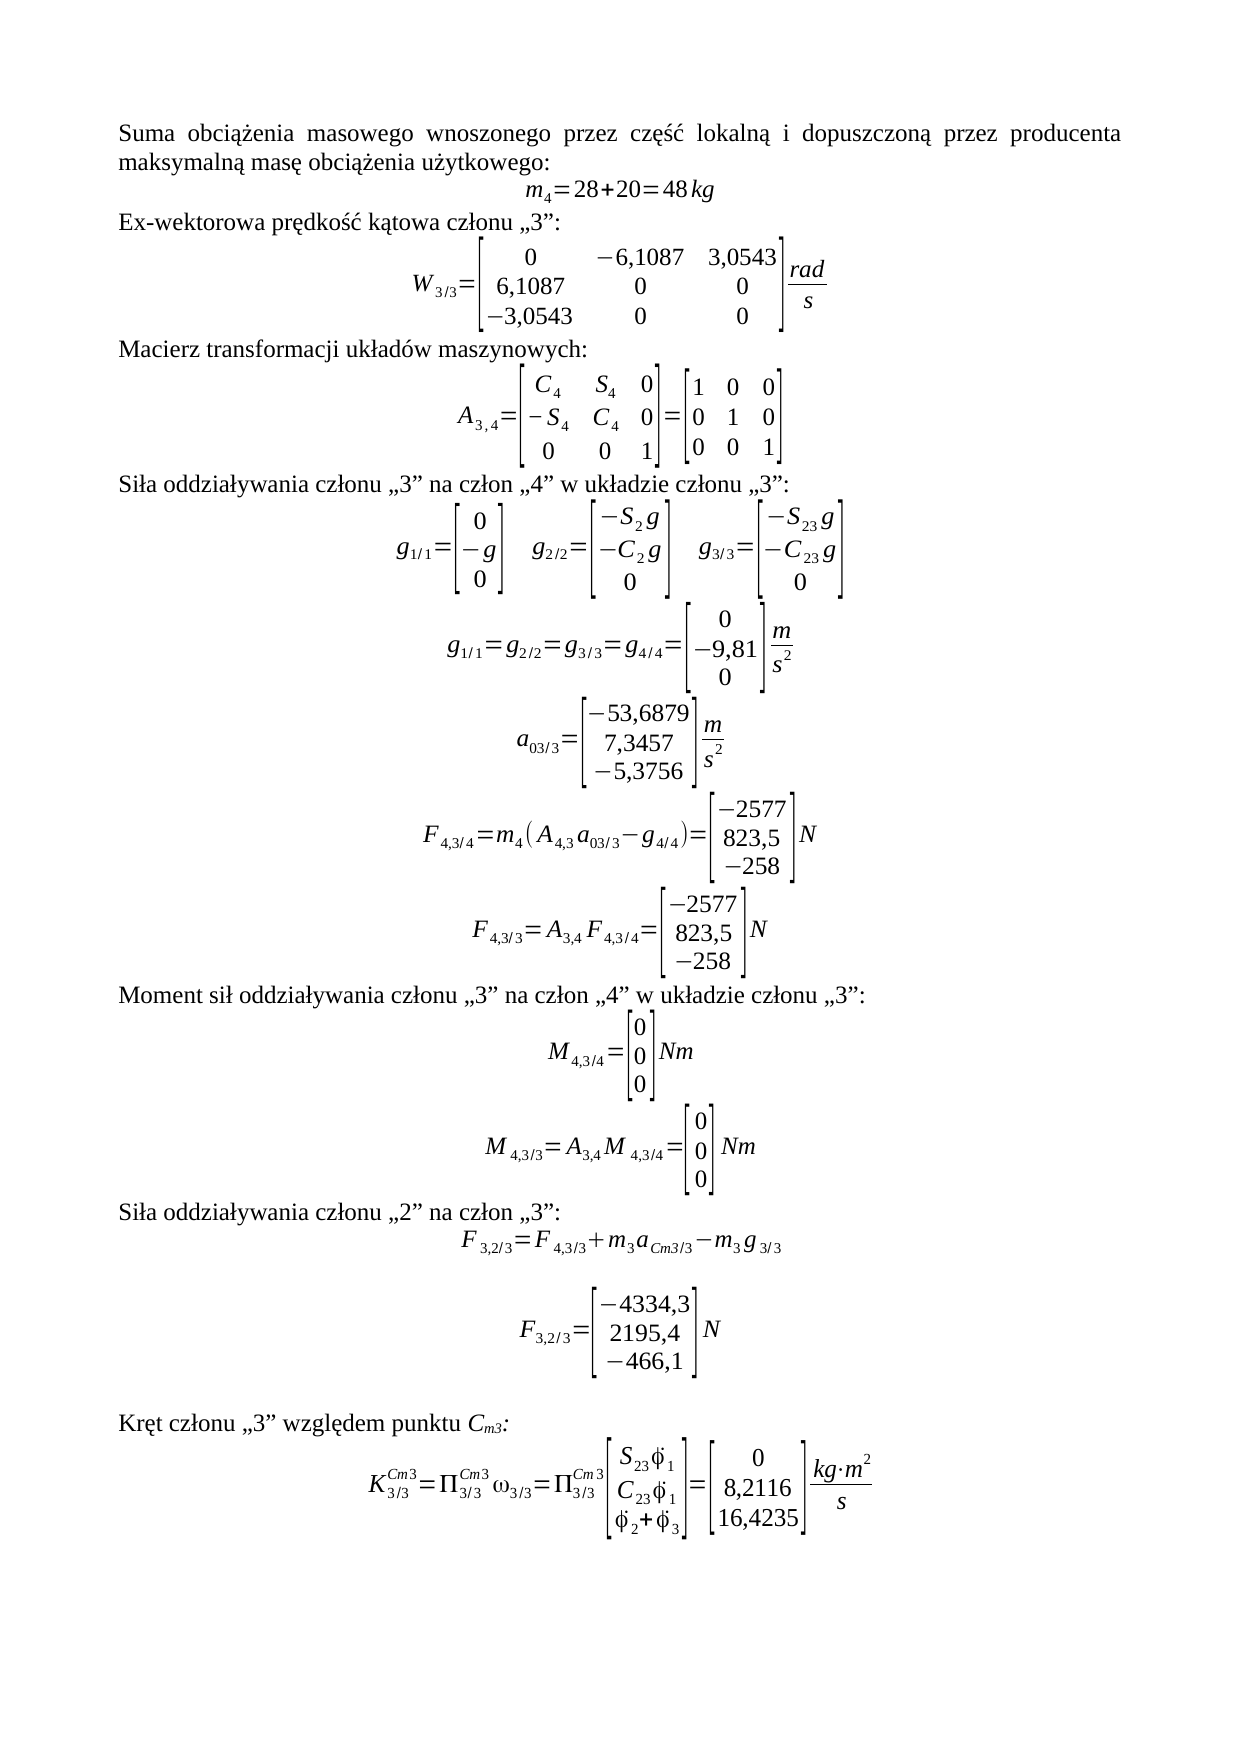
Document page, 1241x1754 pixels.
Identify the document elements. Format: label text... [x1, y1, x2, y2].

text Macierz transformacji układów maszynowych: [118, 334, 1122, 363]
text Kręt członu „3” względem punktu Cm3: [118, 1408, 1122, 1437]
text Ex-wektorowa prędkość kątowa członu „3”: [118, 207, 1122, 236]
text Siła oddziaływania członu „2” na człon „3”: [118, 1197, 1122, 1226]
text Suma obciążenia masowego wnoszonego przez część lokalną i dopuszczoną przez producenta maksymalną masę obciążenia użytkowego: [118, 118, 1122, 176]
text Moment sił oddziaływania członu „3” na człon „4” w układzie członu „3”: [118, 980, 1122, 1008]
text Siła oddziaływania członu „3” na człon „4” w układzie członu „3”: [118, 469, 1122, 498]
